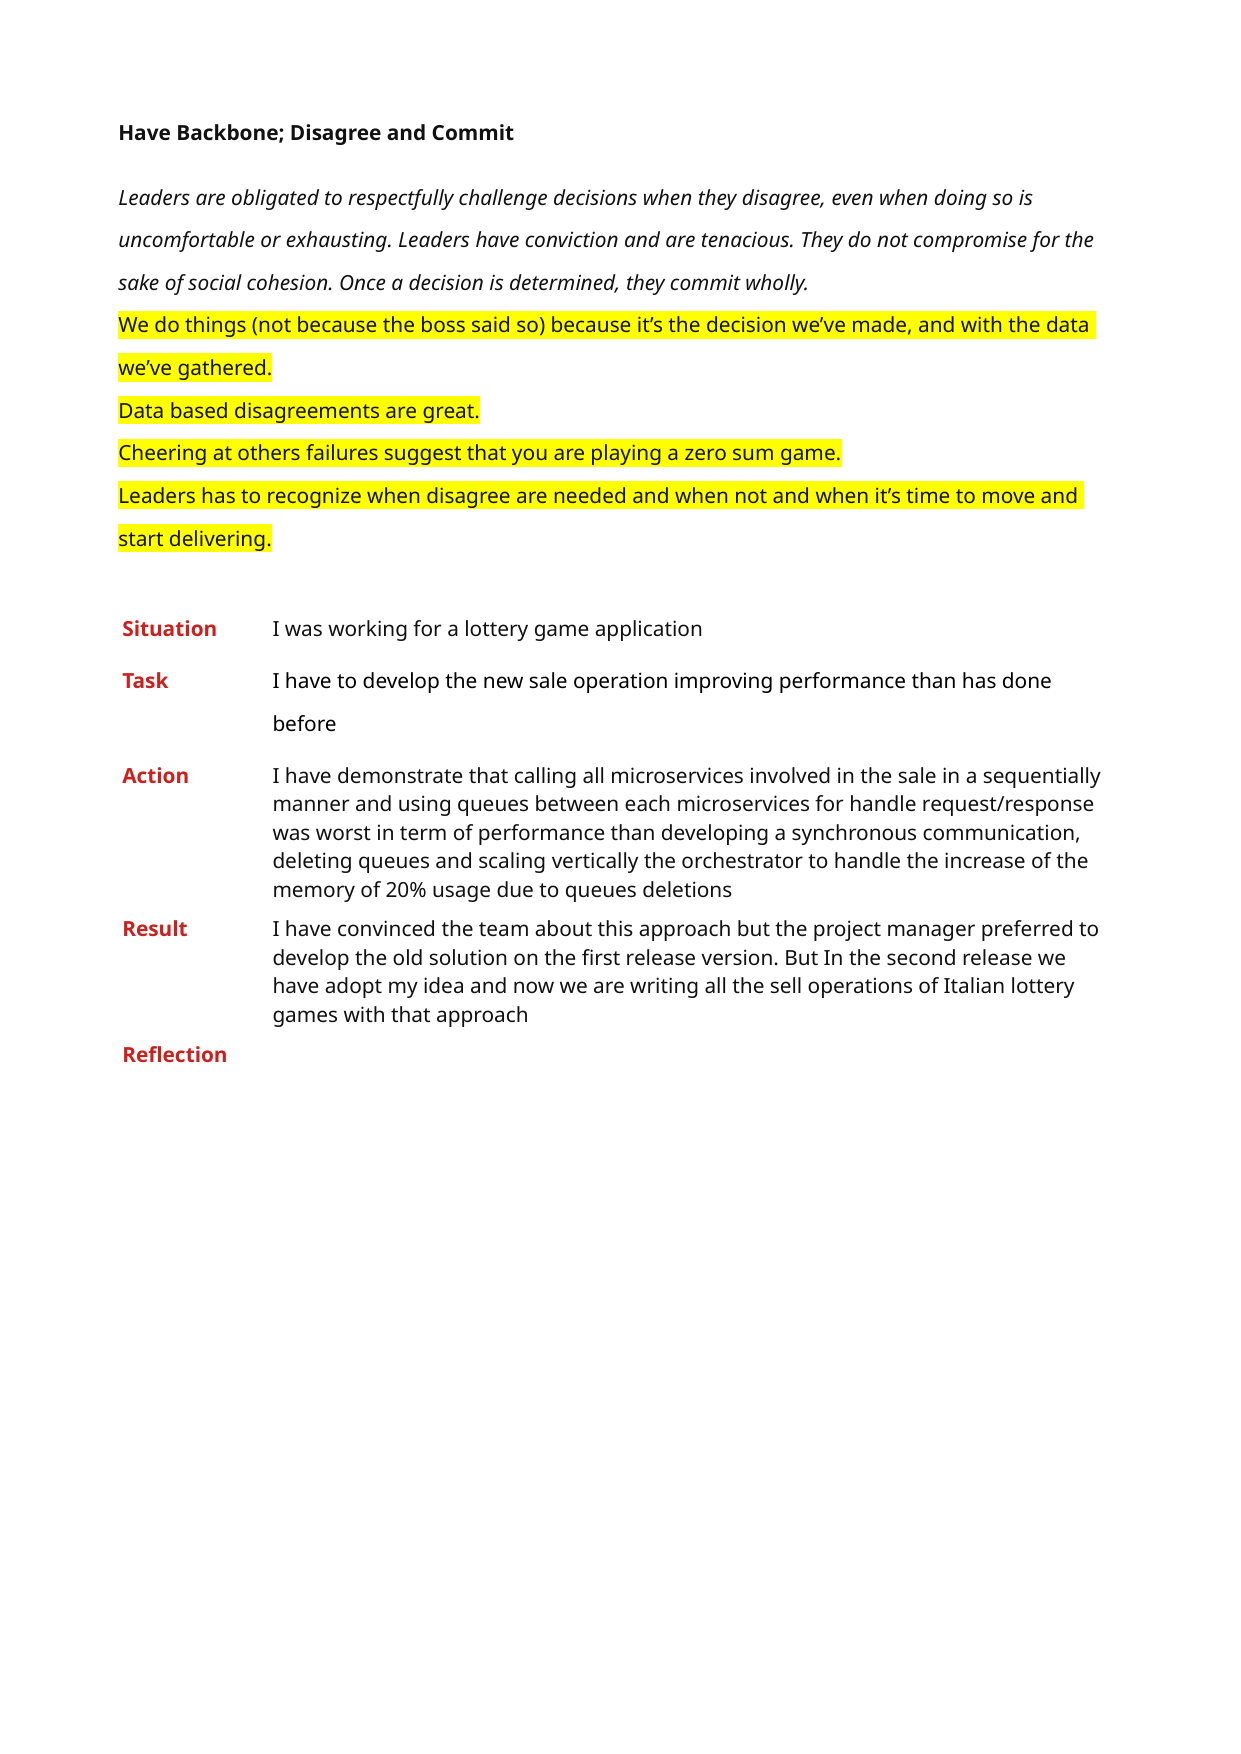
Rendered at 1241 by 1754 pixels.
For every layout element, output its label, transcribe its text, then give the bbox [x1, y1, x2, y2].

table_cell I have demonstrate that calling all microservices involved in the sale in a sequentially manner and using queues between each microservices for handle request/response was worst in term of performance than developing a synchronous communication, deleting queues and scaling vertically the orchestrator to handle the increase of the memory of 20% usage due to queues deletions [266, 755, 1122, 909]
table_header Situation [116, 609, 266, 661]
text Cheering at others failures suggest that you are playing a zero sum game. [118, 438, 1122, 467]
table_header I was working for a lottery game application [266, 609, 1122, 661]
table_cell Task [116, 661, 266, 755]
table_cell Action [116, 755, 266, 909]
subtitle Have Backbone; Disagree and Commit [118, 118, 1122, 147]
table_cell [266, 1034, 1122, 1086]
text Leaders are obligated to respectfully challenge decisions when they disagree, even when doing so is uncomfortable or exhausting. Leaders have conviction and are tenacious. They do not compromise for the sake of social cohesion. Once a decision is determined, they commit wholly. [118, 183, 1122, 296]
text We do things (not because the boss said so) because it’s the decision we’ve made, and with the data we’ve gathered. [118, 311, 1122, 382]
table_cell Result [116, 909, 266, 1034]
table_cell I have to develop the new sale operation improving performance than has done before [266, 661, 1122, 755]
text Data based disagreements are great. [118, 396, 1122, 424]
table_cell Reflection [116, 1034, 266, 1086]
table_cell I have convinced the team about this approach but the project manager preferred to develop the old solution on the first release version. But In the second release we have adopt my idea and now we are writing all the sell operations of Italian lottery games with that approach [266, 909, 1122, 1034]
text Leaders has to recognize when disagree are needed and when not and when it’s time to move and start delivering. [118, 481, 1122, 552]
